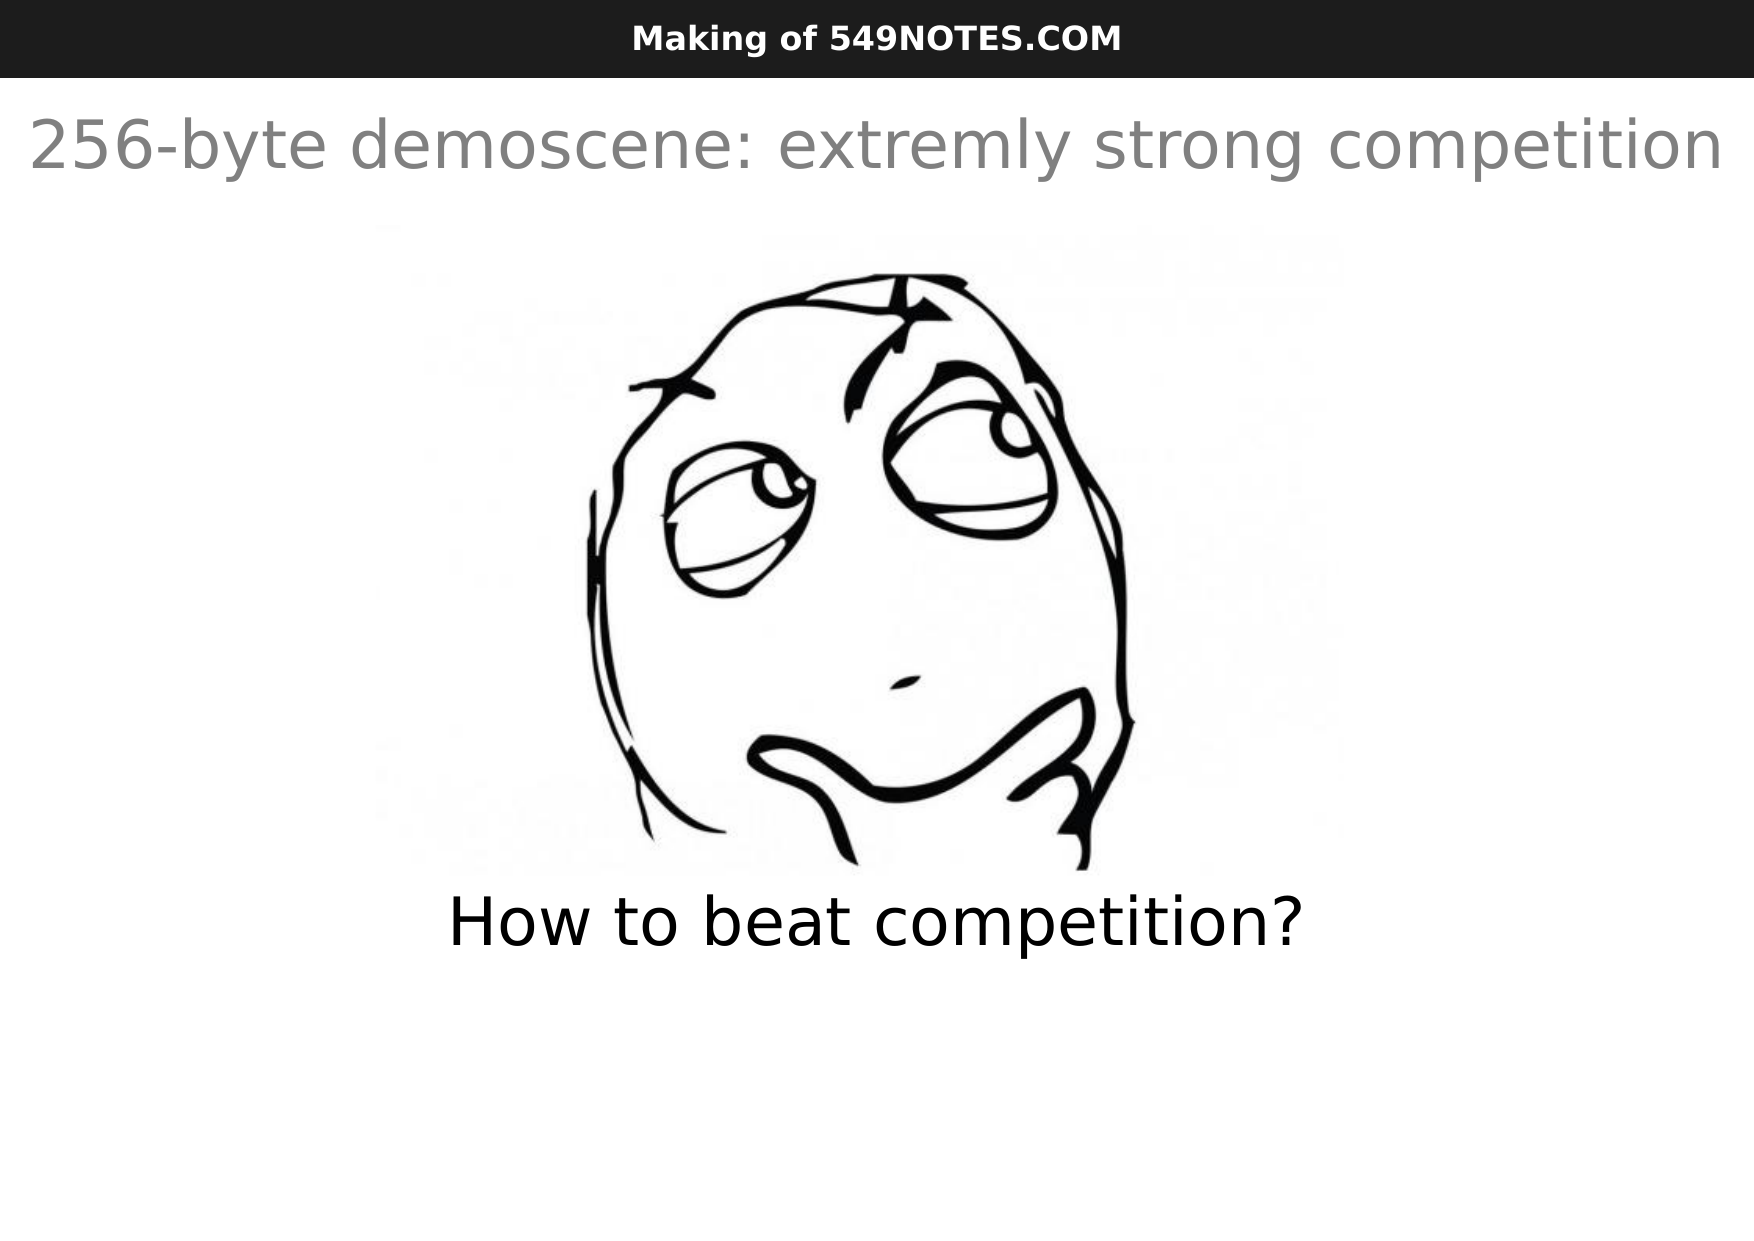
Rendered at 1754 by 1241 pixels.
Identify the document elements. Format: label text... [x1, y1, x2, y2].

text 256-byte demoscene: extremly strong competition [0, 107, 1754, 185]
text How to beat competition? [0, 883, 1754, 961]
picture [375, 225, 1345, 893]
